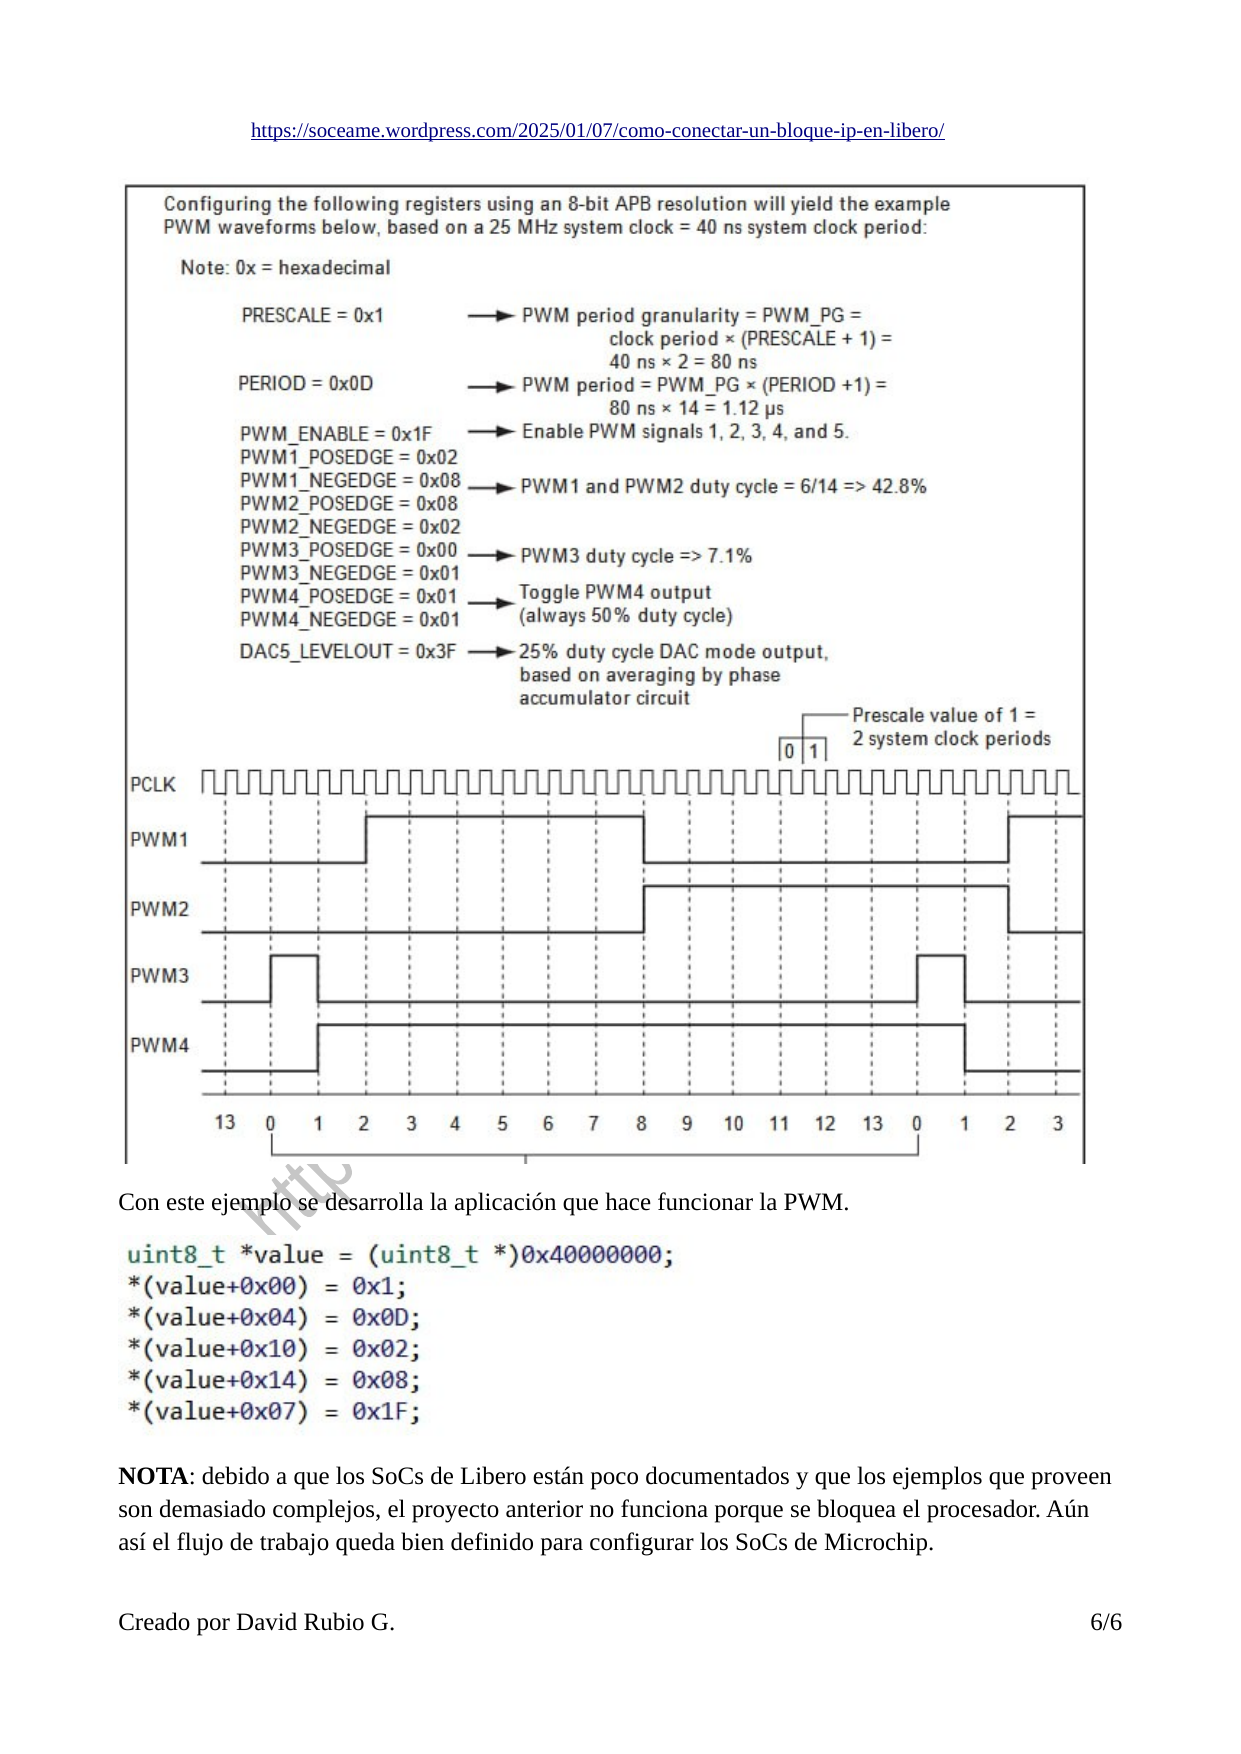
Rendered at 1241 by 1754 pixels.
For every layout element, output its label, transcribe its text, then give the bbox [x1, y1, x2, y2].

text Con este ejemplo se desarrolla la aplicación que hace funcionar la PWM. [310, 1187, 1122, 1216]
picture [118, 177, 1100, 1164]
picture [118, 1235, 831, 1437]
text Con este ejemplo se desarrolla la aplicación que hace funcionar la PWM. [118, 1187, 276, 1216]
text NOTA: debido a que los SoCs de Libero están poco documentados y que los ejemplos que proveen son demasiado complejos, el proyecto anterior no funciona porque se bloquea el procesador. Aún así el flujo de trabajo queda bien definido para configurar los SoCs de Microchip. [118, 1461, 1122, 1556]
